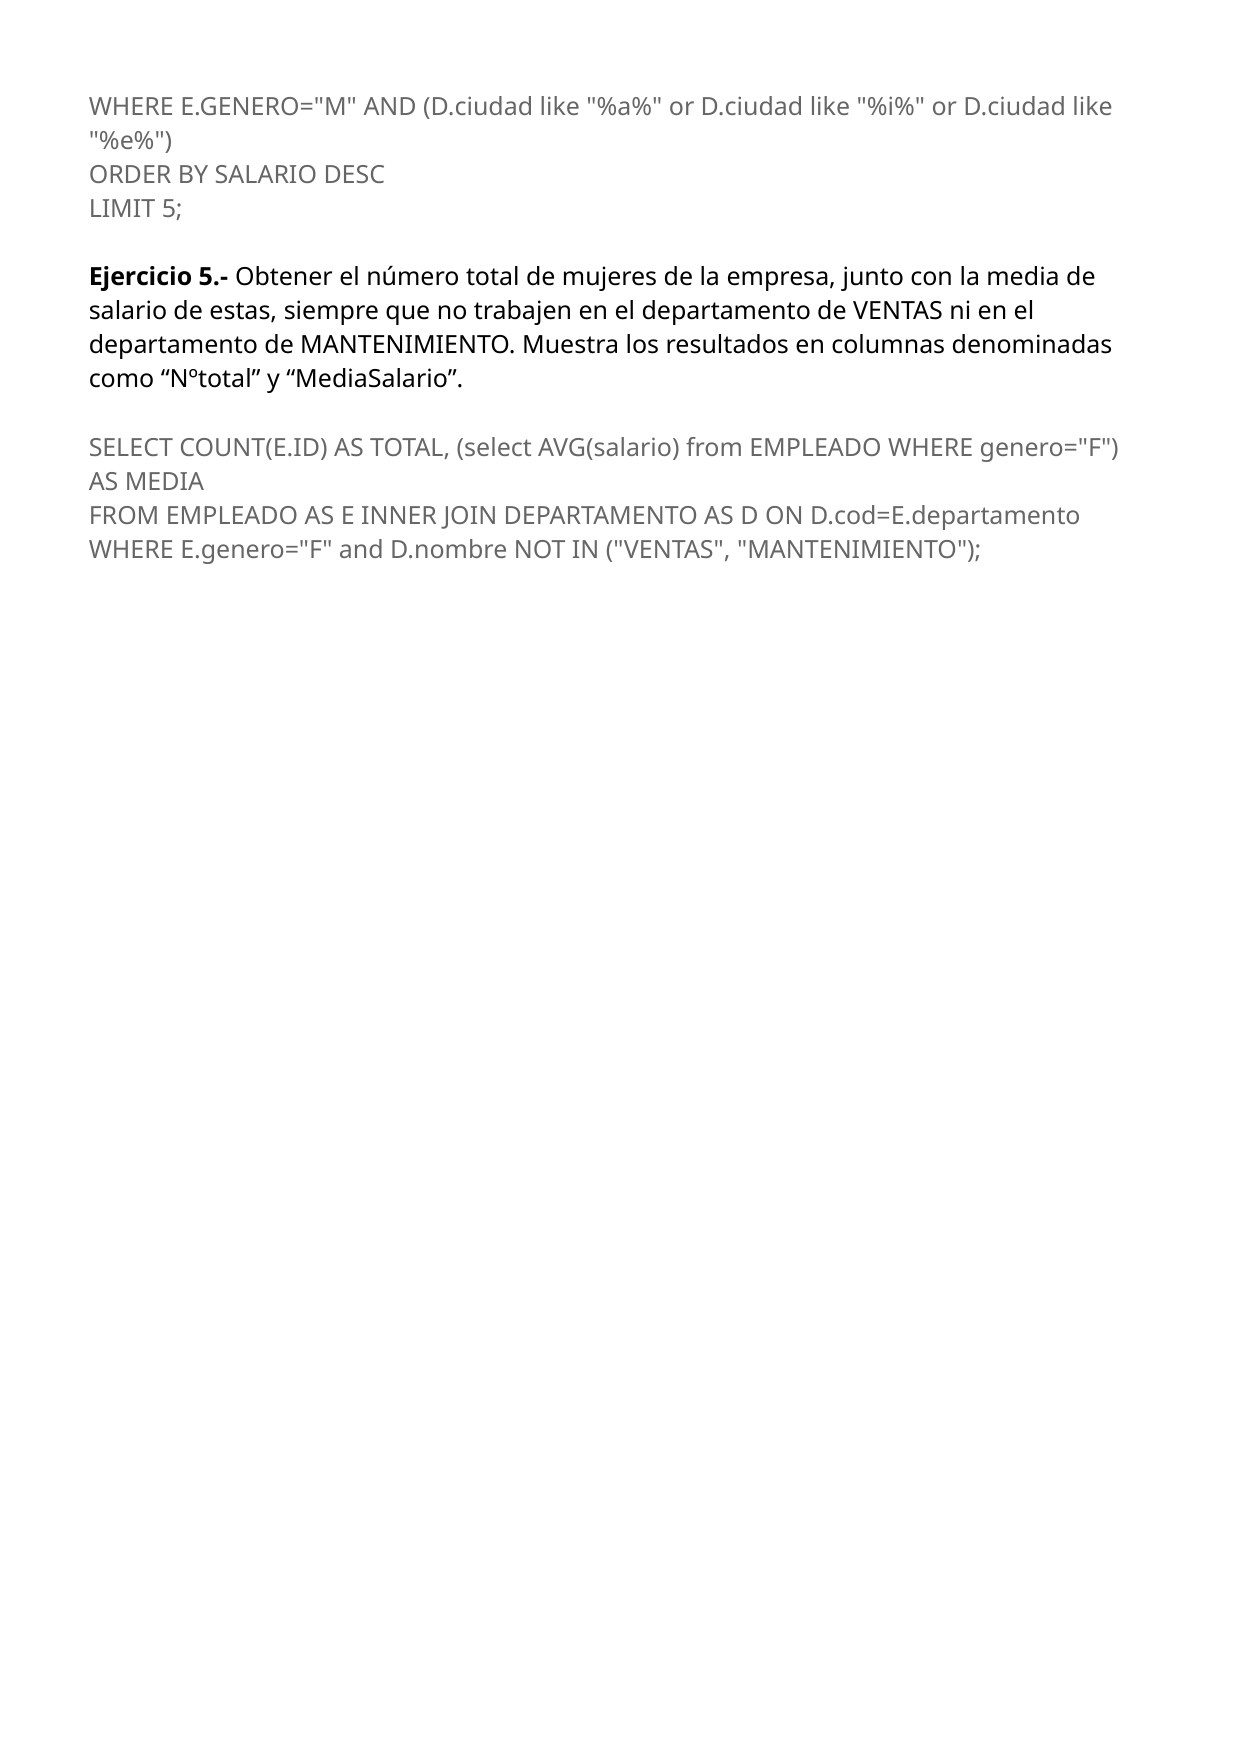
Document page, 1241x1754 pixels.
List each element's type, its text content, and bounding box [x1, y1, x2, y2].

text WHERE E.GENERO="M" AND (D.ciudad like "%a%" or D.ciudad like "%i%" or D.ciudad like "%e%") ORDER BY SALARIO DESC LIMIT 5; Ejercicio 5.- Obtener el número total de mujeres de la empresa, junto con la media de salario de estas, siempre que no trabajen en el departamento de VENTAS ni en el departamento de MANTENIMIENTO. Muestra los resultados en columnas denominadas como “Nºtotal” y “MediaSalario”. SELECT COUNT(E.ID) AS TOTAL, (select AVG(salario) from EMPLEADO WHERE genero="F") AS MEDIA FROM EMPLEADO AS E INNER JOIN DEPARTAMENTO AS D ON D.cod=E.departamento WHERE E.genero="F" and D.nombre NOT IN ("VENTAS", "MANTENIMIENTO"); [88, 88, 1152, 628]
